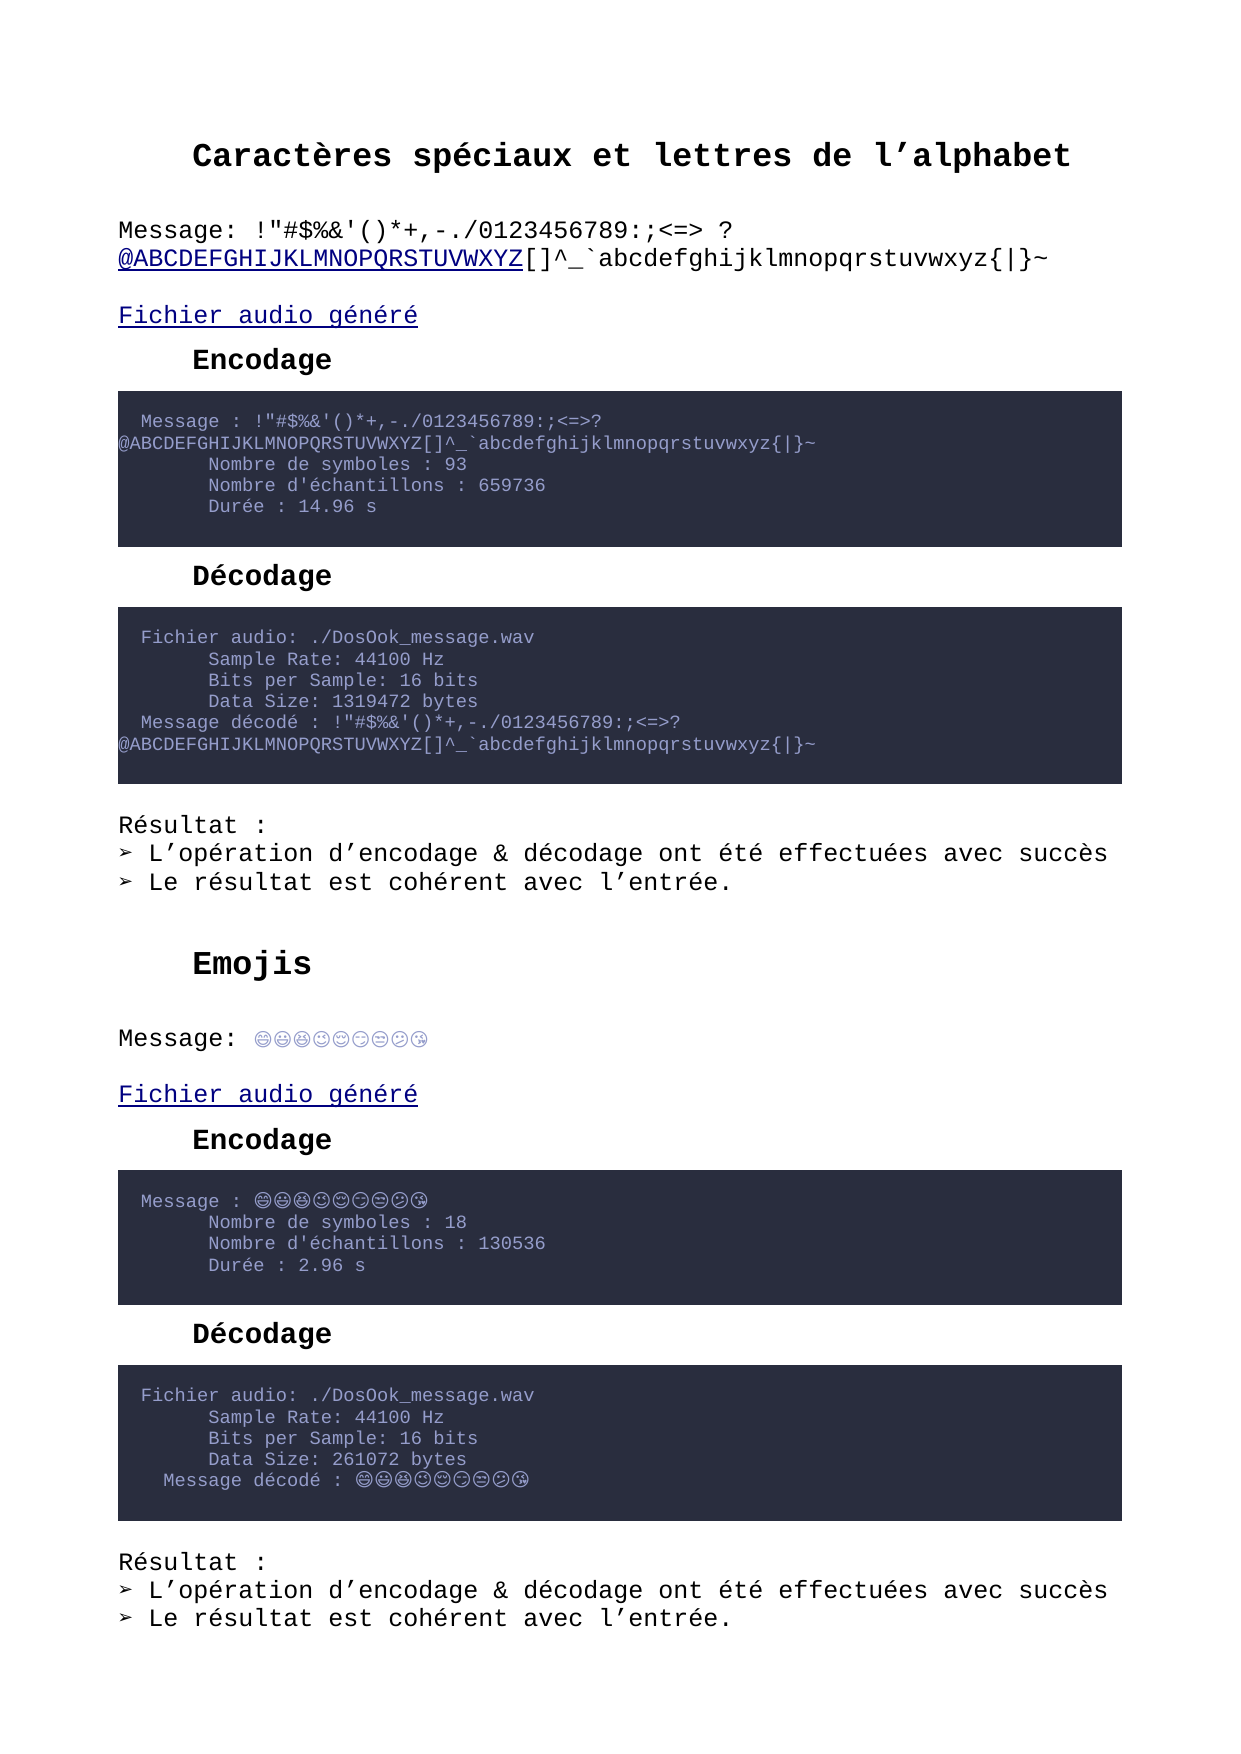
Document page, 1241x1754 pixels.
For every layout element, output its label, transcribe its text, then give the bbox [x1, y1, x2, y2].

text Message : 😄😃😆😉😌😏😒😕😘 Nombre de symboles : 18 Nombre d'échantillons : 130536 Durée : 2.96 s [118, 1192, 1122, 1277]
text Résultat : [118, 812, 1122, 841]
subtitle Emojis [118, 947, 1122, 984]
subtitle Encodage [118, 346, 1122, 378]
subtitle Encodage [118, 1125, 1122, 1158]
text Fichier audio généré [118, 303, 1122, 331]
text Fichier audio: ./DosOok_message.wav Sample Rate: 44100 Hz Bits per Sample: 16 bits Data Size: 1319472 bytes Message décodé : !"#$%&'()*+,-./0123456789:;<=>?@ABCDEFGHIJKLMNOPQRSTUVWXYZ[]^_`abcdefghijklmnopqrstuvwxyz{|}~ [118, 628, 1122, 756]
text ➢ Le résultat est cohérent avec l’entrée. [118, 869, 1122, 897]
subtitle Décodage [118, 561, 1122, 594]
text Fichier audio: ./DosOok_message.wav Sample Rate: 44100 Hz Bits per Sample: 16 bits Data Size: 261072 bytes Message décodé : 😄😃😆😉😌😏😒😕😘 [118, 1386, 1122, 1492]
text Message: !"#$%&'()*+,-./0123456789:;<=> ?@ABCDEFGHIJKLMNOPQRSTUVWXYZ[]^_`abcdefghijklmnopqrstuvwxyz{|}~ [118, 218, 1122, 274]
text ➢ L’opération d’encodage & décodage ont été effectuées avec succès [118, 1577, 1122, 1606]
text Message : !"#$%&'()*+,-./0123456789:;<=>?@ABCDEFGHIJKLMNOPQRSTUVWXYZ[]^_`abcdefghijklmnopqrstuvwxyz{|}~ Nombre de symboles : 93 Nombre d'échantillons : 659736 Durée : 14.96 s [118, 412, 1122, 518]
text Message: 😄😃😆😉😌😏😒😕😘 [118, 1025, 1122, 1053]
text Résultat : [118, 1549, 1122, 1577]
subtitle Décodage [118, 1319, 1122, 1352]
text Fichier audio généré [118, 1082, 1122, 1110]
text ➢ Le résultat est cohérent avec l’entrée. [118, 1606, 1122, 1634]
subtitle Caractères spéciaux et lettres de l’alphabet [118, 139, 1122, 177]
text ➢ L’opération d’encodage & décodage ont été effectuées avec succès [118, 841, 1122, 869]
